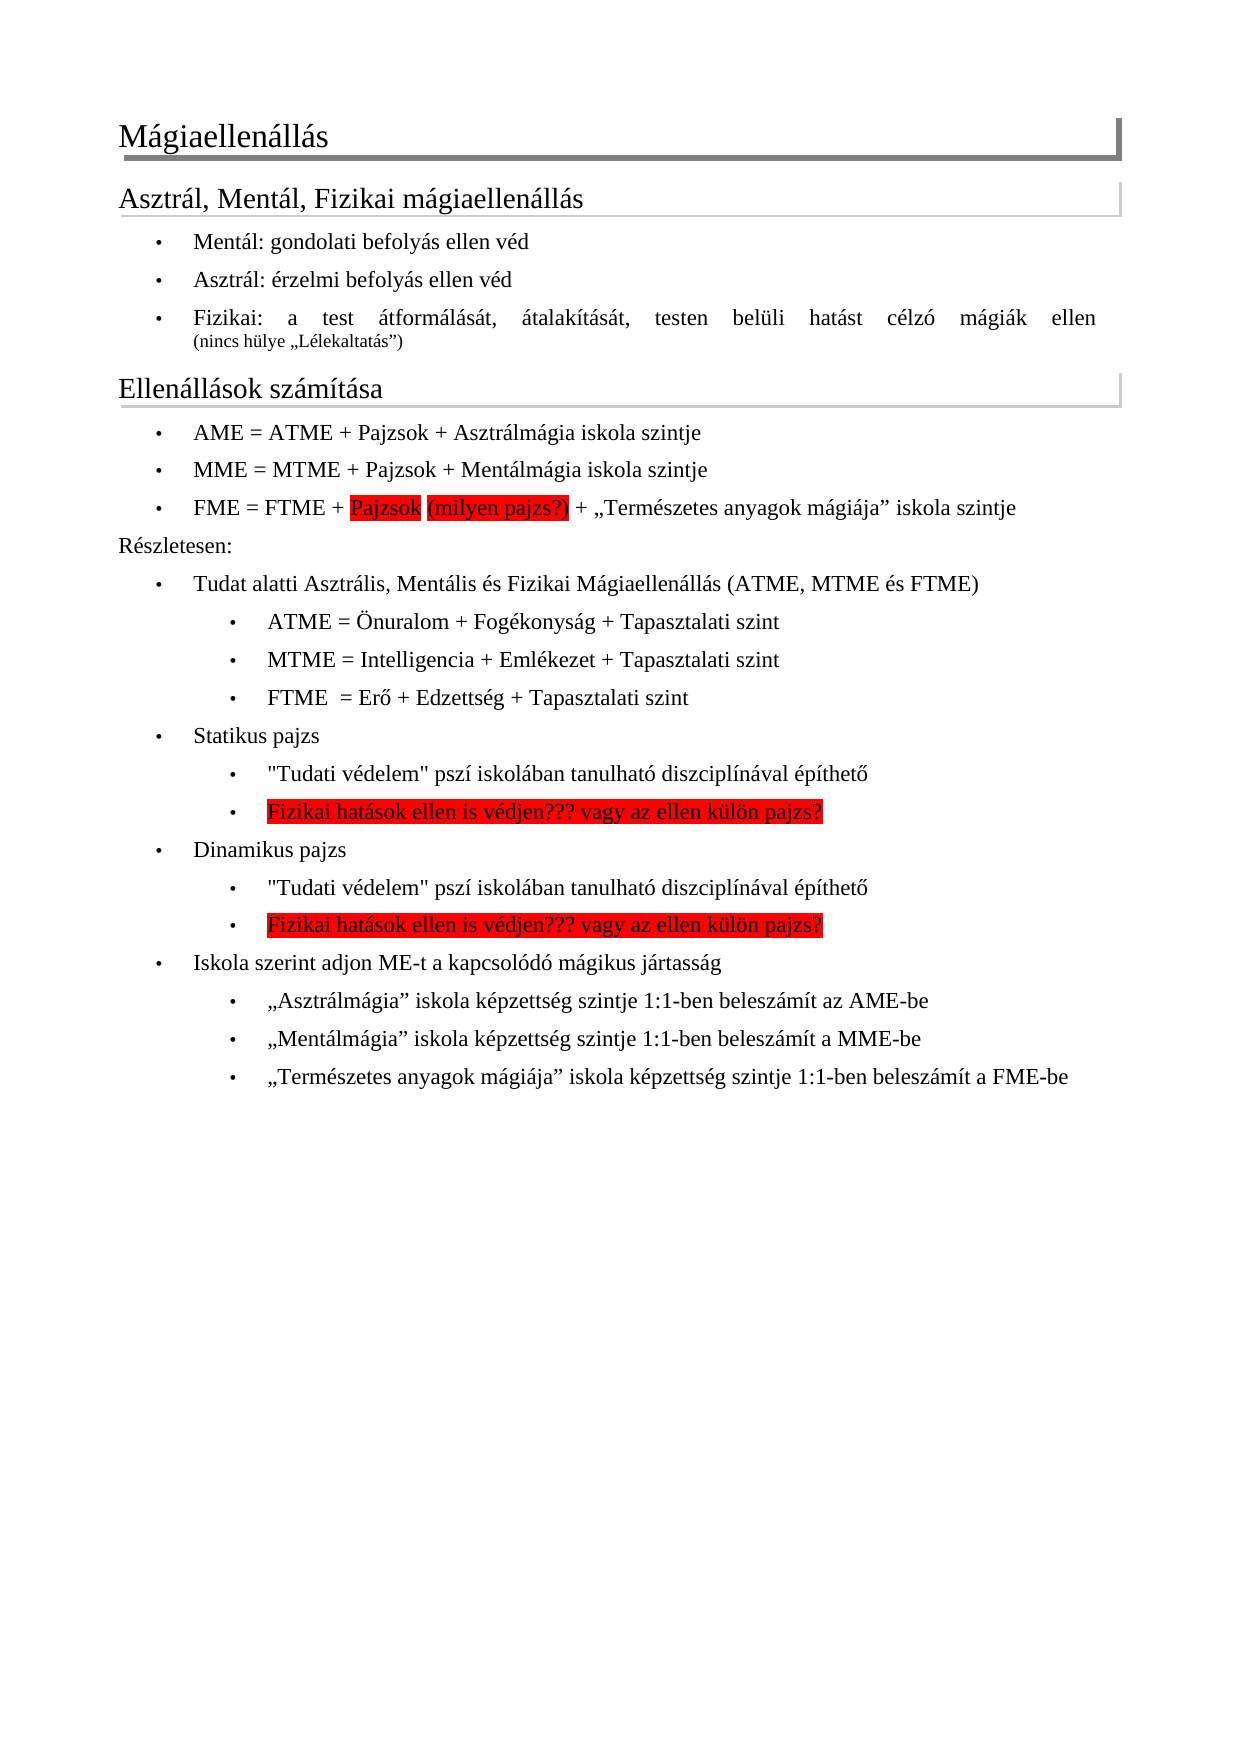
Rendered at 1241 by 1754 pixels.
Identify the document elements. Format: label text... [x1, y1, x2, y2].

list „Mentálmágia” iskola képzettség szintje 1:1-ben beleszámít a MME-be [229, 1026, 1122, 1052]
text Részletesen: [118, 533, 1122, 559]
list Fizikai: a test átformálását, átalakítását, testen belüli hatást célzó mágiák ellen (nincs hülye „Lélekaltatás”) [156, 305, 1122, 351]
text -- [118, 1461, 1122, 1484]
subtitle Asztrál, Mentál, Fizikai mágiaellenállás [118, 182, 1119, 214]
list „Természetes anyagok mágiája” iskola képzettség szintje 1:1-ben beleszámít a FME-be [229, 1064, 1122, 1089]
list FME = FTME + Pajzsok (milyen pajzs?) + „Természetes anyagok mágiája” iskola szintje [156, 495, 1122, 521]
subtitle Ellenállások számítása [118, 373, 1119, 405]
list Mentál: gondolati befolyás ellen véd [156, 229, 1122, 255]
list "Tudati védelem" pszí iskolában tanulható diszciplínával építhető [229, 874, 1122, 900]
list Dinamikus pajzs [156, 837, 1122, 862]
list ATME = Önuralom + Fogékonyság + Tapasztalati szint [229, 609, 1122, 634]
subtitle Mágiaellenállás [118, 118, 1116, 155]
list FTME = Erő + Edzettség + Tapasztalati szint [229, 685, 1122, 710]
list Tudat alatti Asztrális, Mentális és Fizikai Mágiaellenállás (ATME, MTME és FTME) [156, 571, 1122, 597]
list "Tudati védelem" pszí iskolában tanulható diszciplínával építhető [229, 761, 1122, 786]
list AME = ATME + Pajzsok + Asztrálmágia iskola szintje [156, 419, 1122, 445]
text Ailtas, 2008 [118, 1416, 1122, 1438]
text Creative Commons License [118, 1356, 1122, 1374]
list Statikus pajzs [156, 723, 1122, 748]
text -- [118, 1337, 1122, 1356]
list MME = MTME + Pajzsok + Mentálmágia iskola szintje [156, 457, 1122, 483]
list „Asztrálmágia” iskola képzettség szintje 1:1-ben beleszámít az AME-be [229, 988, 1122, 1014]
list Fizikai hatások ellen is védjen??? vagy az ellen külön pajzs? [229, 799, 1122, 824]
list Fizikai hatások ellen is védjen??? vagy az ellen külön pajzs? [229, 912, 1122, 938]
list Iskola szerint adjon ME-t a kapcsolódó mágikus jártasság [156, 950, 1122, 976]
list MTME = Intelligencia + Emlékezet + Tapasztalati szint [229, 647, 1122, 672]
text (CC(BY-NC-SA)) Fekete Bálint, 2008 [118, 1438, 1122, 1461]
list Asztrál: érzelmi befolyás ellen véd [156, 267, 1122, 293]
text Ezen dokumentum maga, továbbá részletei, vagy másolatai kizárólag a Creative Commons „Nevezd meg!-Ne add el!-Így add tovább! 2.5 Magyarország” Licenc feltételeinek megfelelően használható fel. [118, 1374, 1122, 1416]
